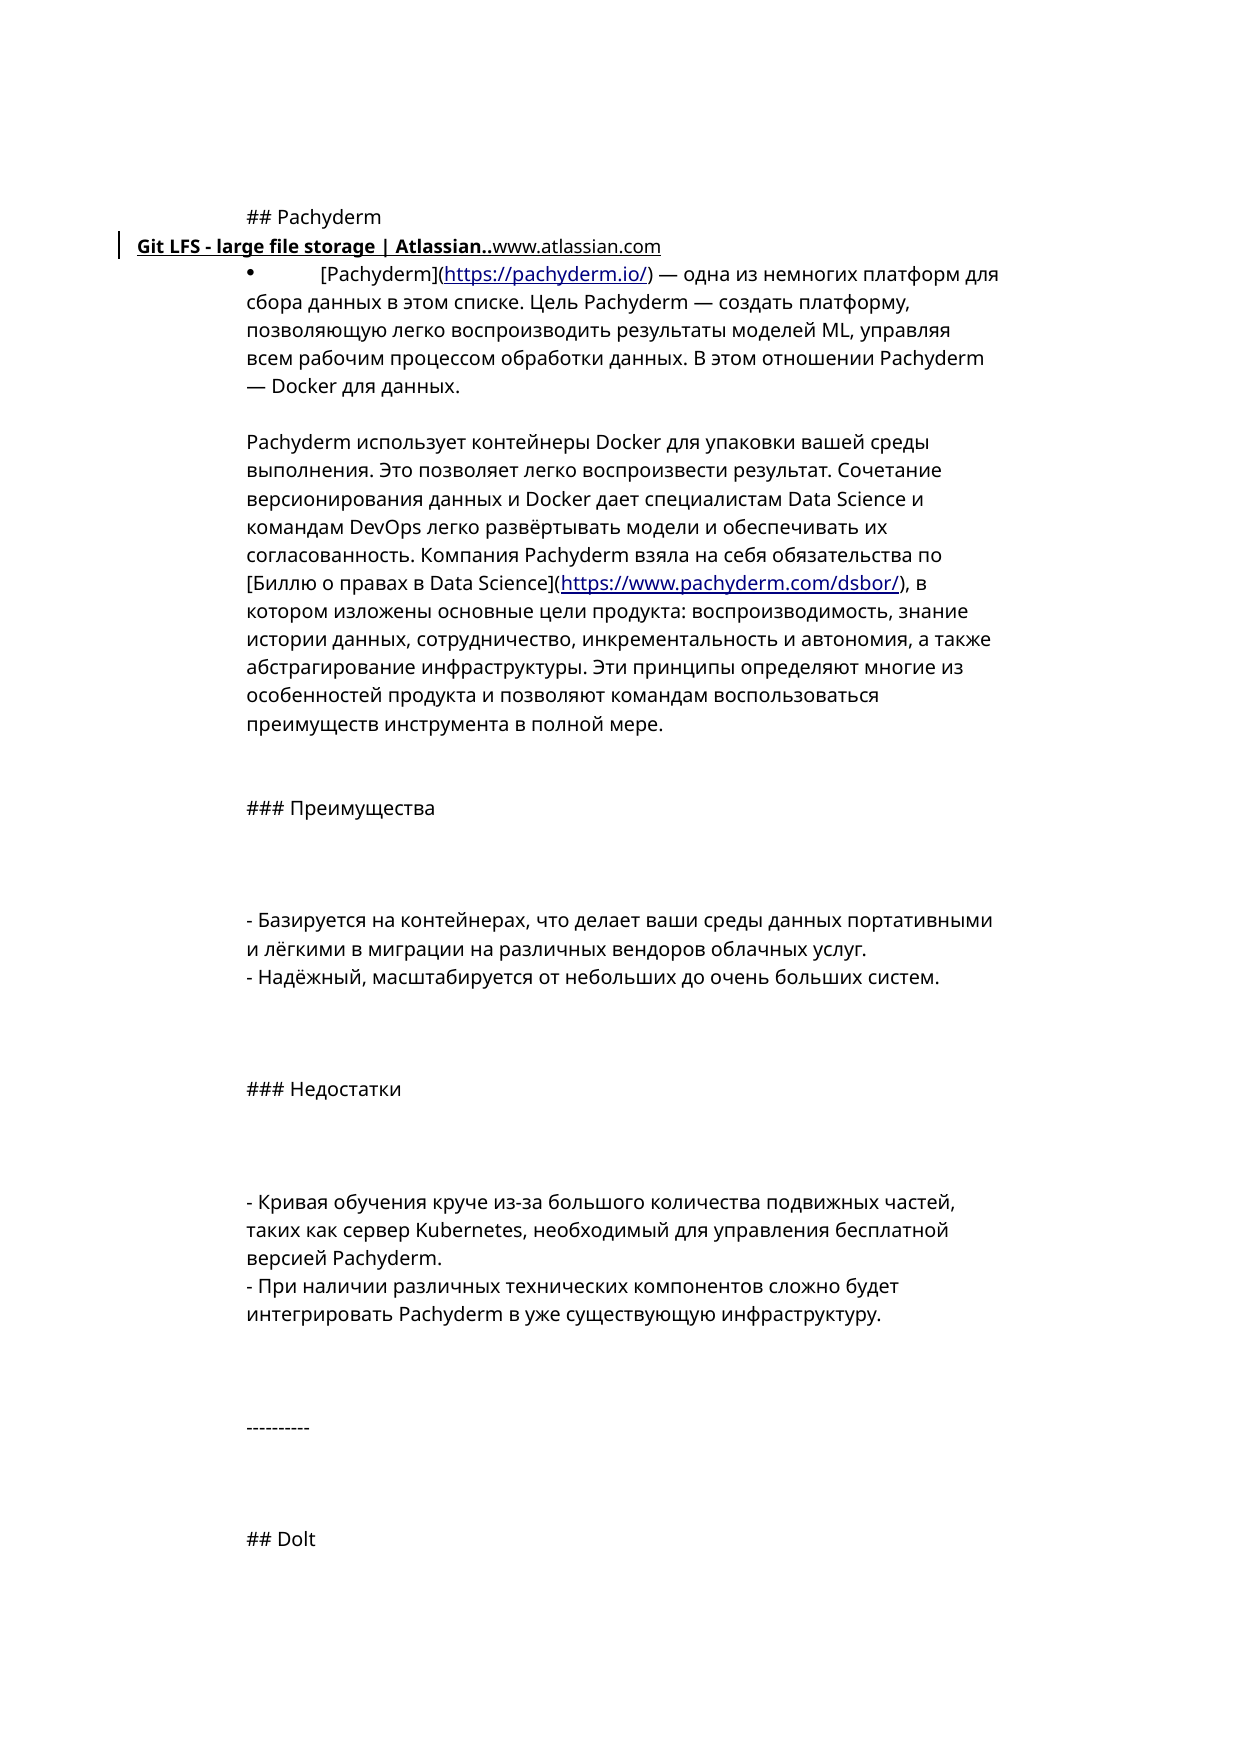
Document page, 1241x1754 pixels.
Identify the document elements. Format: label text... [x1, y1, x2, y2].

list ---------- ## Pachyderm [246, 118, 1002, 231]
text Git LFS - large file storage | Atlassian..www.atlassian.com [120, 231, 1122, 259]
list [Pachyderm](https://pachyderm.io/) — одна из немногих платформ для сбора данных в этом списке. Цель Pachyderm — создать платформу, позволяющую легко воспроизводить результаты моделей ML, управляя всем рабочим процессом обработки данных. В этом отношении Pachyderm — Docker для данных. Pachyderm использует контейнеры Docker для упаковки вашей среды выполнения. Это позволяет легко воспроизвести результат. Сочетание версионирования данных и Docker дает специалистам Data Science и командам DevOps легко развёртывать модели и обеспечивать их согласованность. Компания Pachyderm взяла на себя обязательства по [Биллю о правах в Data Science](https://www.pachyderm.com/dsbor/), в котором изложены основные цели продукта: воспроизводимость, знание истории данных, сотрудничество, инкрементальность и автономия, а также абстрагирование инфраструктуры. Эти принципы определяют многие из особенностей продукта и позволяют командам воспользоваться преимуществ инструмента в полной мере. ### Преимущества - Базируется на контейнерах, что делает ваши среды данных портативными и лёгкими в миграции на различных вендоров облачных услуг. - Надёжный, масштабируется от небольших до очень больших систем. ### Недостатки - Кривая обучения круче из-за большого количества подвижных частей, таких как сервер Kubernetes, необходимый для управления бесплатной версией Pachyderm. - При наличии различных технических компонентов сложно будет интегрировать Pachyderm в уже существующую инфраструктуру. ---------- ## Dolt [246, 259, 1002, 1609]
